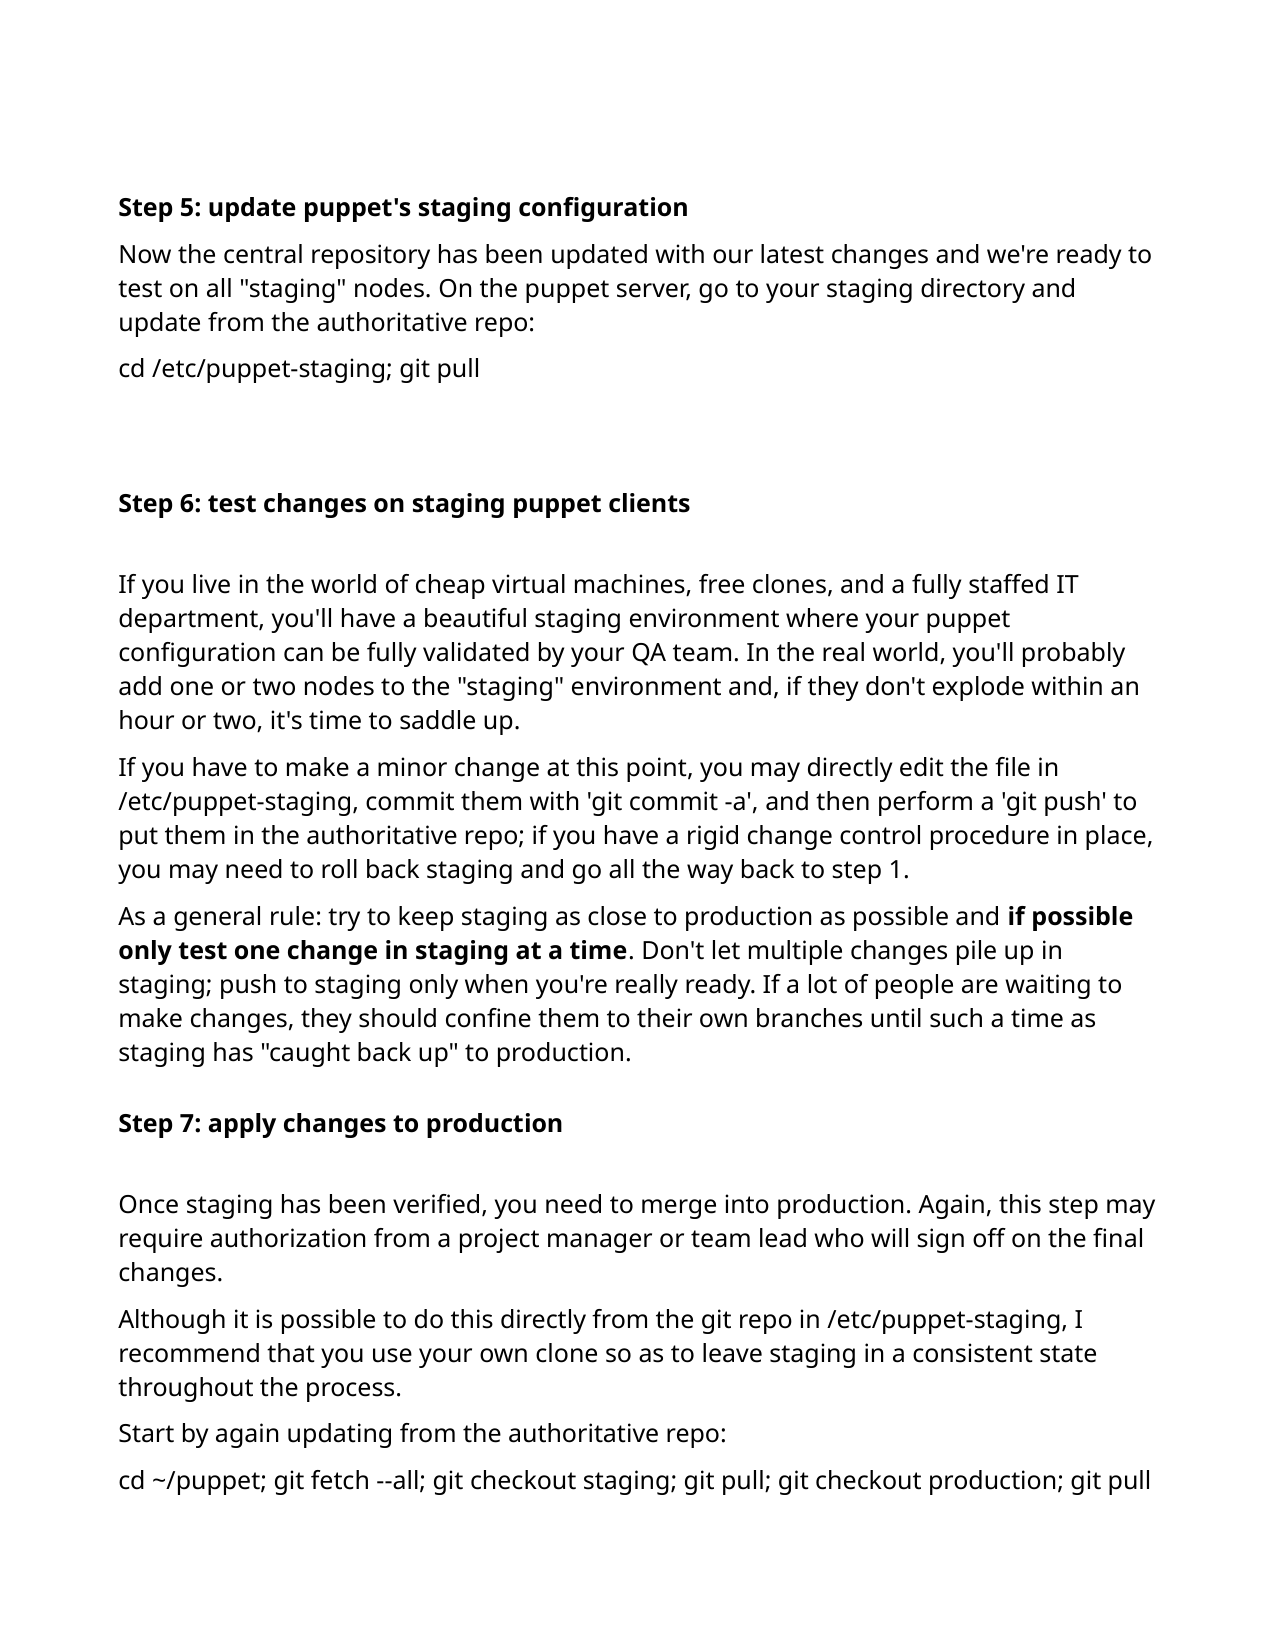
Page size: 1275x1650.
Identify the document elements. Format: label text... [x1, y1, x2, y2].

text Start by again updating from the authoritative repo: [118, 1416, 1157, 1450]
text Although it is possible to do this directly from the git repo in /etc/puppet-staging, I recommend that you use your own clone so as to leave staging in a consistent state throughout the process. [118, 1301, 1157, 1403]
subtitle Step 7: apply changes to production [118, 1106, 1157, 1140]
text Once staging has been verified, you need to merge into production. Again, this step may require authorization from a project manager or team lead who will sign off on the final changes. [118, 1153, 1157, 1289]
text If you live in the world of cheap virtual machines, free clones, and a fully staffed IT department, you'll have a beautiful staging environment where your puppet configuration can be fully validated by your QA team. In the real world, you'll probably add one or two nodes to the "staging" environment and, if they don't explode within an hour or two, it's time to saddle up. [118, 533, 1157, 737]
subtitle Step 6: test changes on staging puppet clients [118, 486, 1157, 520]
text cd ~/puppet; git fetch --all; git checkout staging; git pull; git checkout production; git pull [118, 1463, 1157, 1497]
text As a general rule: try to keep staging as close to production as possible and if possible only test one change in staging at a time. Don't let multiple changes pile up in staging; push to staging only when you're really ready. If a lot of people are waiting to make changes, they should confine them to their own branches until such a time as staging has "caught back up" to production. [118, 898, 1157, 1068]
text Now the central repository has been updated with our latest changes and we're ready to test on all "staging" nodes. On the puppet server, go to your staging directory and update from the authoritative repo: [118, 236, 1157, 338]
subtitle Step 5: update puppet's staging configuration [118, 190, 1157, 224]
text If you have to make a minor change at this point, you may directly edit the file in /etc/puppet-staging, commit them with 'git commit -a', and then perform a 'git push' to put them in the authoritative repo; if you have a rigid change control procedure in place, you may need to roll back staging and go all the way back to step 1. [118, 749, 1157, 886]
text cd /etc/puppet-staging; git pull [118, 351, 1157, 385]
